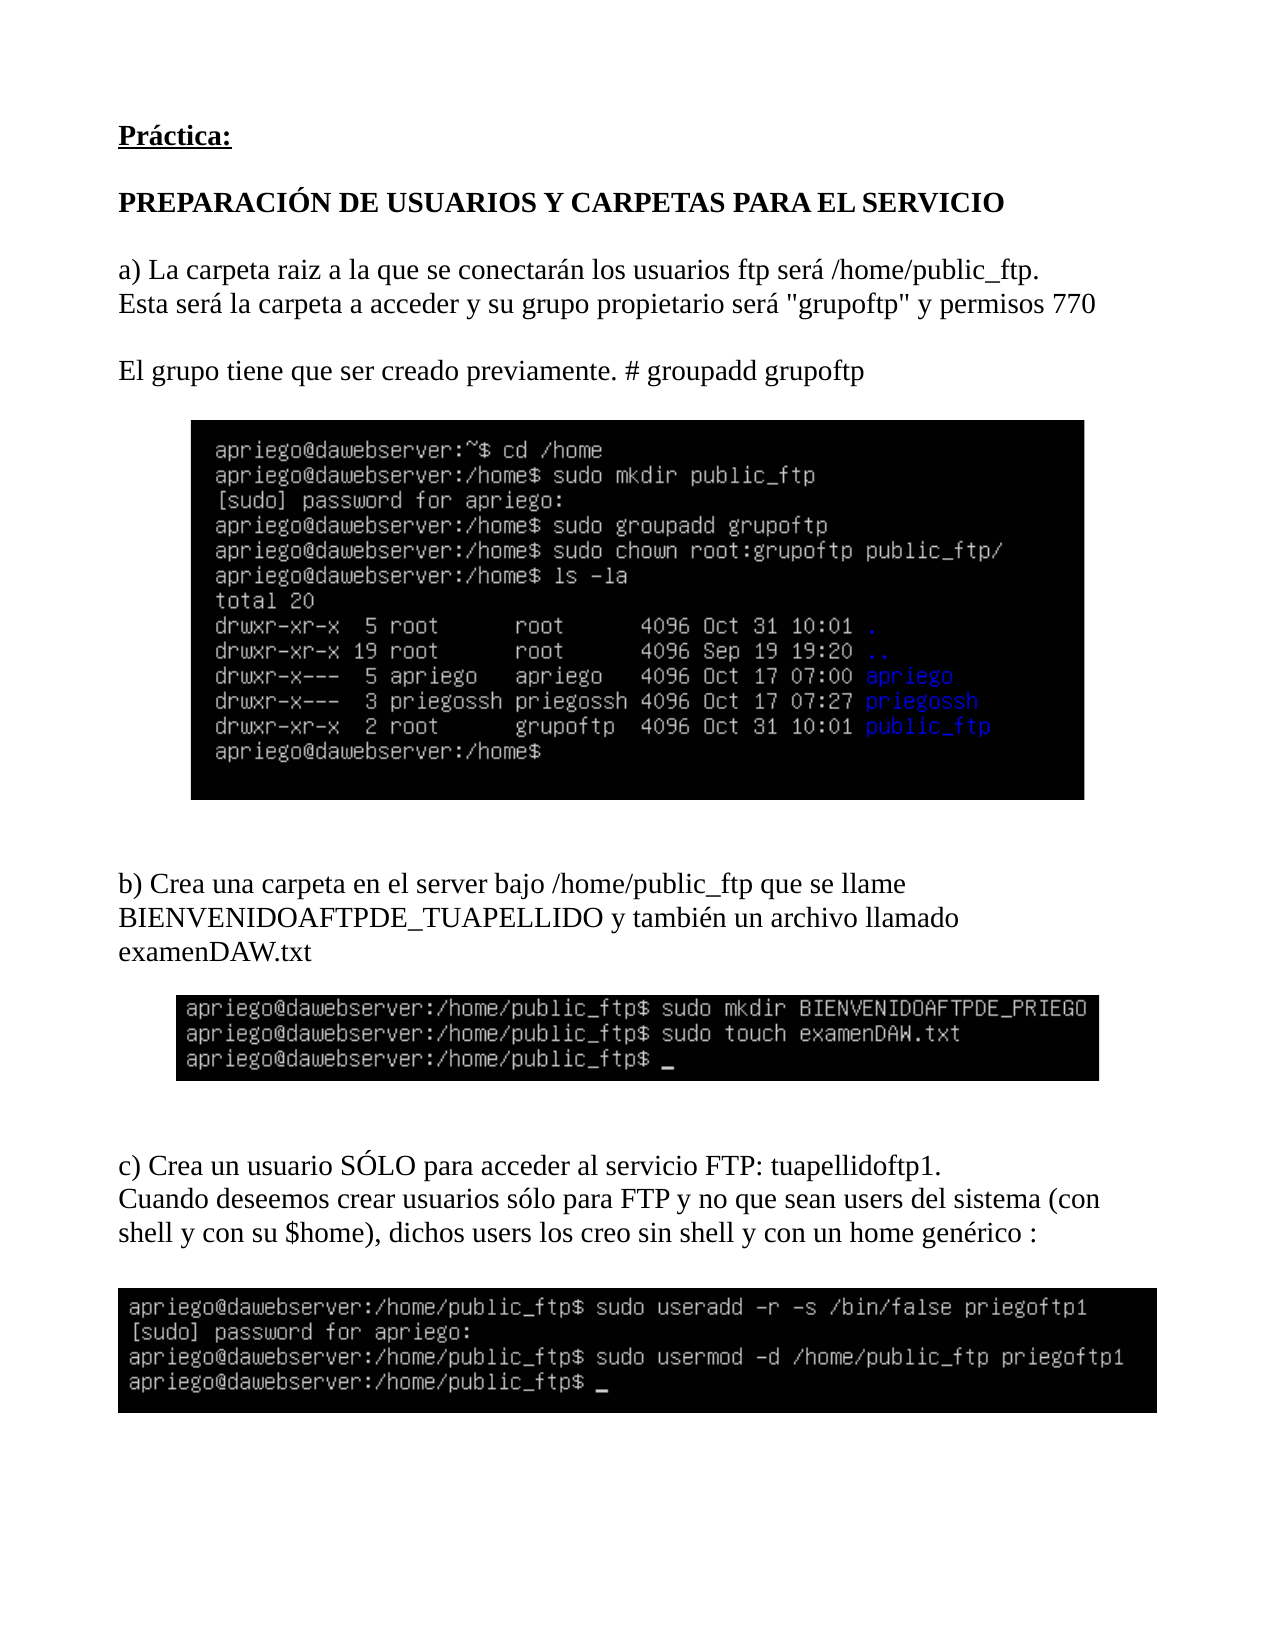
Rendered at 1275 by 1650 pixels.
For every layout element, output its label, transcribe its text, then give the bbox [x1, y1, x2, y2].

text c) Crea un usuario SÓLO para acceder al servicio FTP: tuapellidoftp1. [118, 1148, 1157, 1182]
picture [190, 420, 1085, 800]
picture [118, 1288, 1157, 1413]
picture [176, 995, 1100, 1081]
text BIENVENIDOAFTPDE_TUAPELLIDO y también un archivo llamado examenDAW.txt [118, 900, 1157, 967]
text PREPARACIÓN DE USUARIOS Y CARPETAS PARA EL SERVICIO [118, 185, 1157, 219]
text Cuando deseemos crear usuarios sólo para FTP y no que sean users del sistema (con shell y con su $home), dichos users los creo sin shell y con un home genérico : [118, 1182, 1157, 1249]
text Esta será la carpeta a acceder y su grupo propietario será "grupoftp" y permisos 770 [118, 286, 1157, 319]
text a) La carpeta raiz a la que se conectarán los usuarios ftp será /home/public_ftp. [118, 252, 1157, 286]
text Práctica: [118, 118, 1157, 152]
text El grupo tiene que ser creado previamente. # groupadd grupoftp [118, 353, 1157, 386]
text b) Crea una carpeta en el server bajo /home/public_ftp que se llame [118, 867, 1157, 900]
